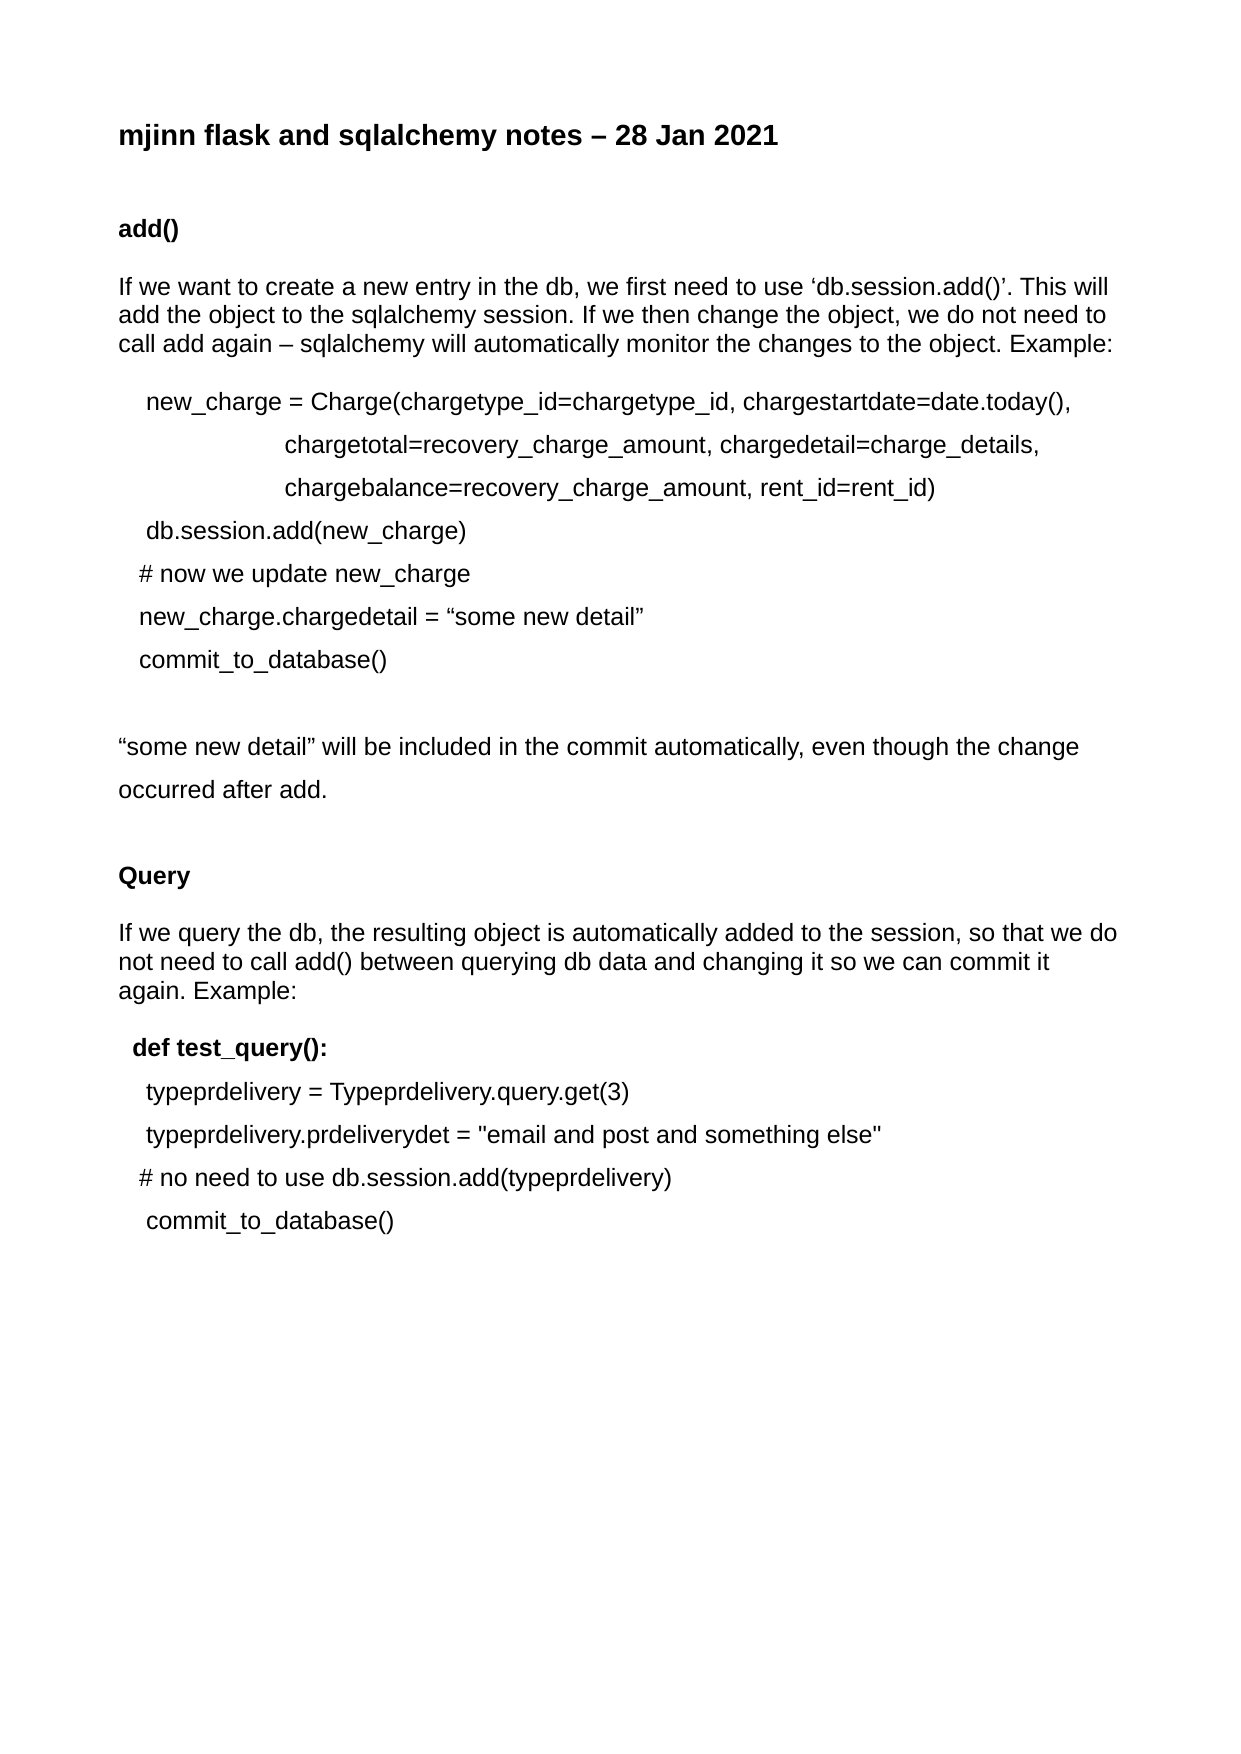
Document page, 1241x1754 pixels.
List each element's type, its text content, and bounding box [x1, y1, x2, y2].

text commit_to_database() [118, 1206, 1122, 1234]
text chargebalance=recovery_charge_amount, rent_id=rent_id) [118, 473, 1122, 501]
text # now we update new_charge [118, 559, 1122, 588]
text Query [118, 861, 1122, 889]
text new_charge.chargedetail = “some new detail” [118, 602, 1122, 631]
text new_charge = Charge(chargetype_id=chargetype_id, chargestartdate=date.today(), [118, 386, 1122, 415]
text typeprdelivery = Typeprdelivery.query.get(3) [118, 1076, 1122, 1105]
text chargetotal=recovery_charge_amount, chargedetail=charge_details, [118, 429, 1122, 458]
text If we query the db, the resulting object is automatically added to the session, so that we do not need to call add() between querying db data and changing it so we can commit it again. Example: [118, 918, 1122, 1004]
text If we want to create a new entry in the db, we first need to use ‘db.session.add()’. This will add the object to the sqlalchemy session. If we then change the object, we do not need to call add again – sqlalchemy will automatically monitor the changes to the object. Example: [118, 271, 1122, 358]
text db.session.add(new_charge) [118, 516, 1122, 544]
text typeprdelivery.prdeliverydet = "email and post and something else" [118, 1119, 1122, 1148]
text commit_to_database() [118, 645, 1122, 674]
text # no need to use db.session.add(typeprdelivery) [118, 1163, 1122, 1191]
text mjinn flask and sqlalchemy notes – 28 Jan 2021 [118, 118, 1122, 152]
text add() [118, 214, 1122, 243]
text def test_query(): [118, 1033, 1122, 1062]
text “some new detail” will be included in the commit automatically, even though the change occurred after add. [118, 731, 1122, 803]
